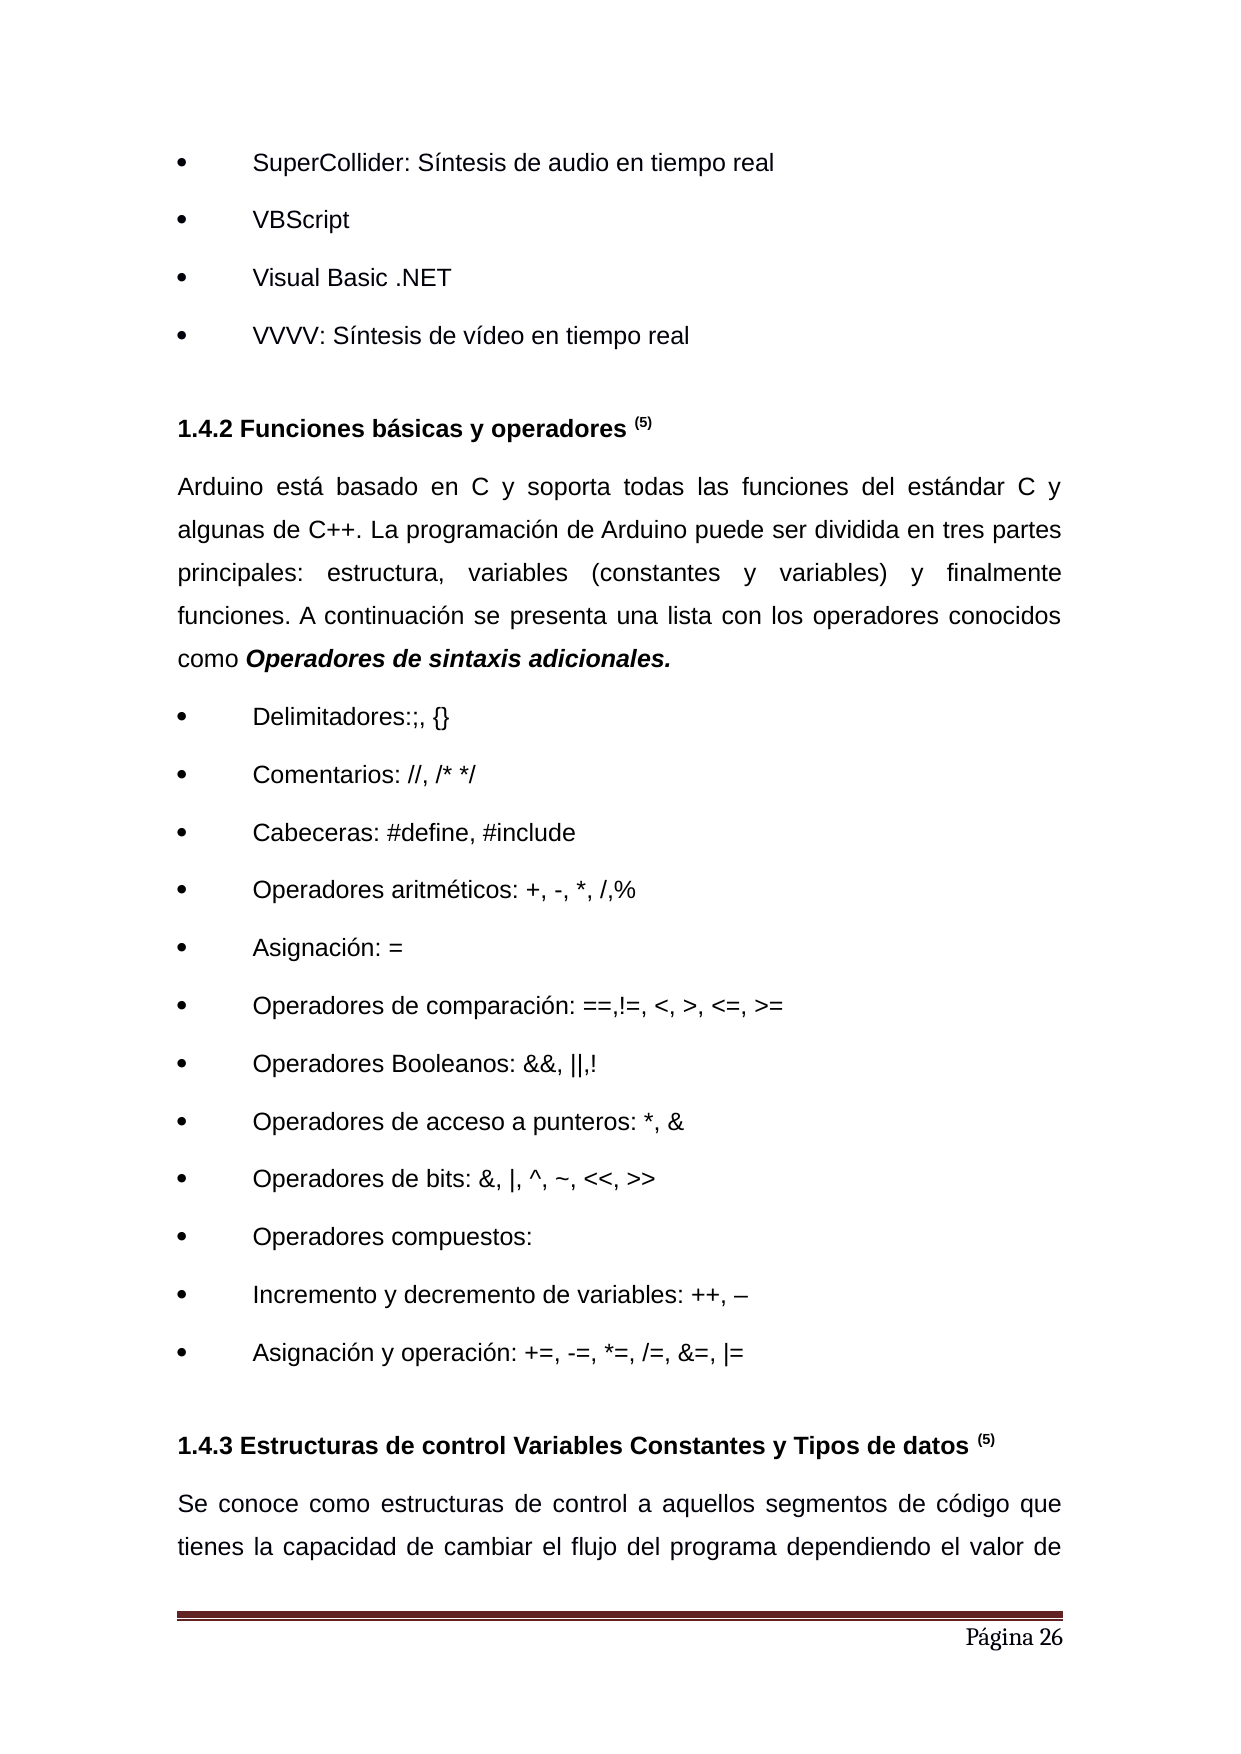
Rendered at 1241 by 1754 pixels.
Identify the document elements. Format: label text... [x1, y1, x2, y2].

list Delimitadores:;, {} [177, 702, 1063, 731]
list Operadores compuestos: [177, 1222, 1063, 1251]
list Comentarios: //, /* */ [177, 760, 1063, 789]
list Operadores de comparación: ==,!=, <, >, <=, >= [177, 991, 1063, 1020]
list Operadores de acceso a punteros: *, & [177, 1107, 1063, 1136]
list Operadores Booleanos: &&, ||,! [177, 1049, 1063, 1078]
list Operadores aritméticos: +, -, *, /,% [177, 875, 1063, 904]
subtitle 1.4.2 Funciones básicas y operadores (5) [177, 414, 1063, 443]
list Visual Basic .NET [177, 263, 1063, 292]
list Asignación: = [177, 933, 1063, 962]
list VVVV: Síntesis de vídeo en tiempo real [177, 321, 1063, 350]
list Incremento y decremento de variables: ++, – [177, 1280, 1063, 1309]
text Se conoce como estructuras de control a aquellos segmentos de código que tienes la capacidad de cambiar el flujo del programa dependiendo el valor de [177, 1489, 1063, 1561]
list Asignación y operación: +=, -=, *=, /=, &=, |= [177, 1338, 1063, 1367]
subtitle 1.4.3 Estructuras de control Variables Constantes y Tipos de datos (5) [177, 1431, 1063, 1460]
list Operadores de bits: &, |, ^, ~, <<, >> [177, 1164, 1063, 1193]
list VBScript [177, 205, 1063, 234]
list Cabeceras: #define, #include [177, 818, 1063, 846]
text Arduino está basado en C y soporta todas las funciones del estándar C y algunas de C++. La programación de Arduino puede ser dividida en tres partes principales: estructura, variables (constantes y variables) y finalmente funciones. A continuación se presenta una lista con los operadores conocidos como Operadores de sintaxis adicionales. [177, 472, 1063, 673]
list SuperCollider: Síntesis de audio en tiempo real [177, 148, 1063, 176]
